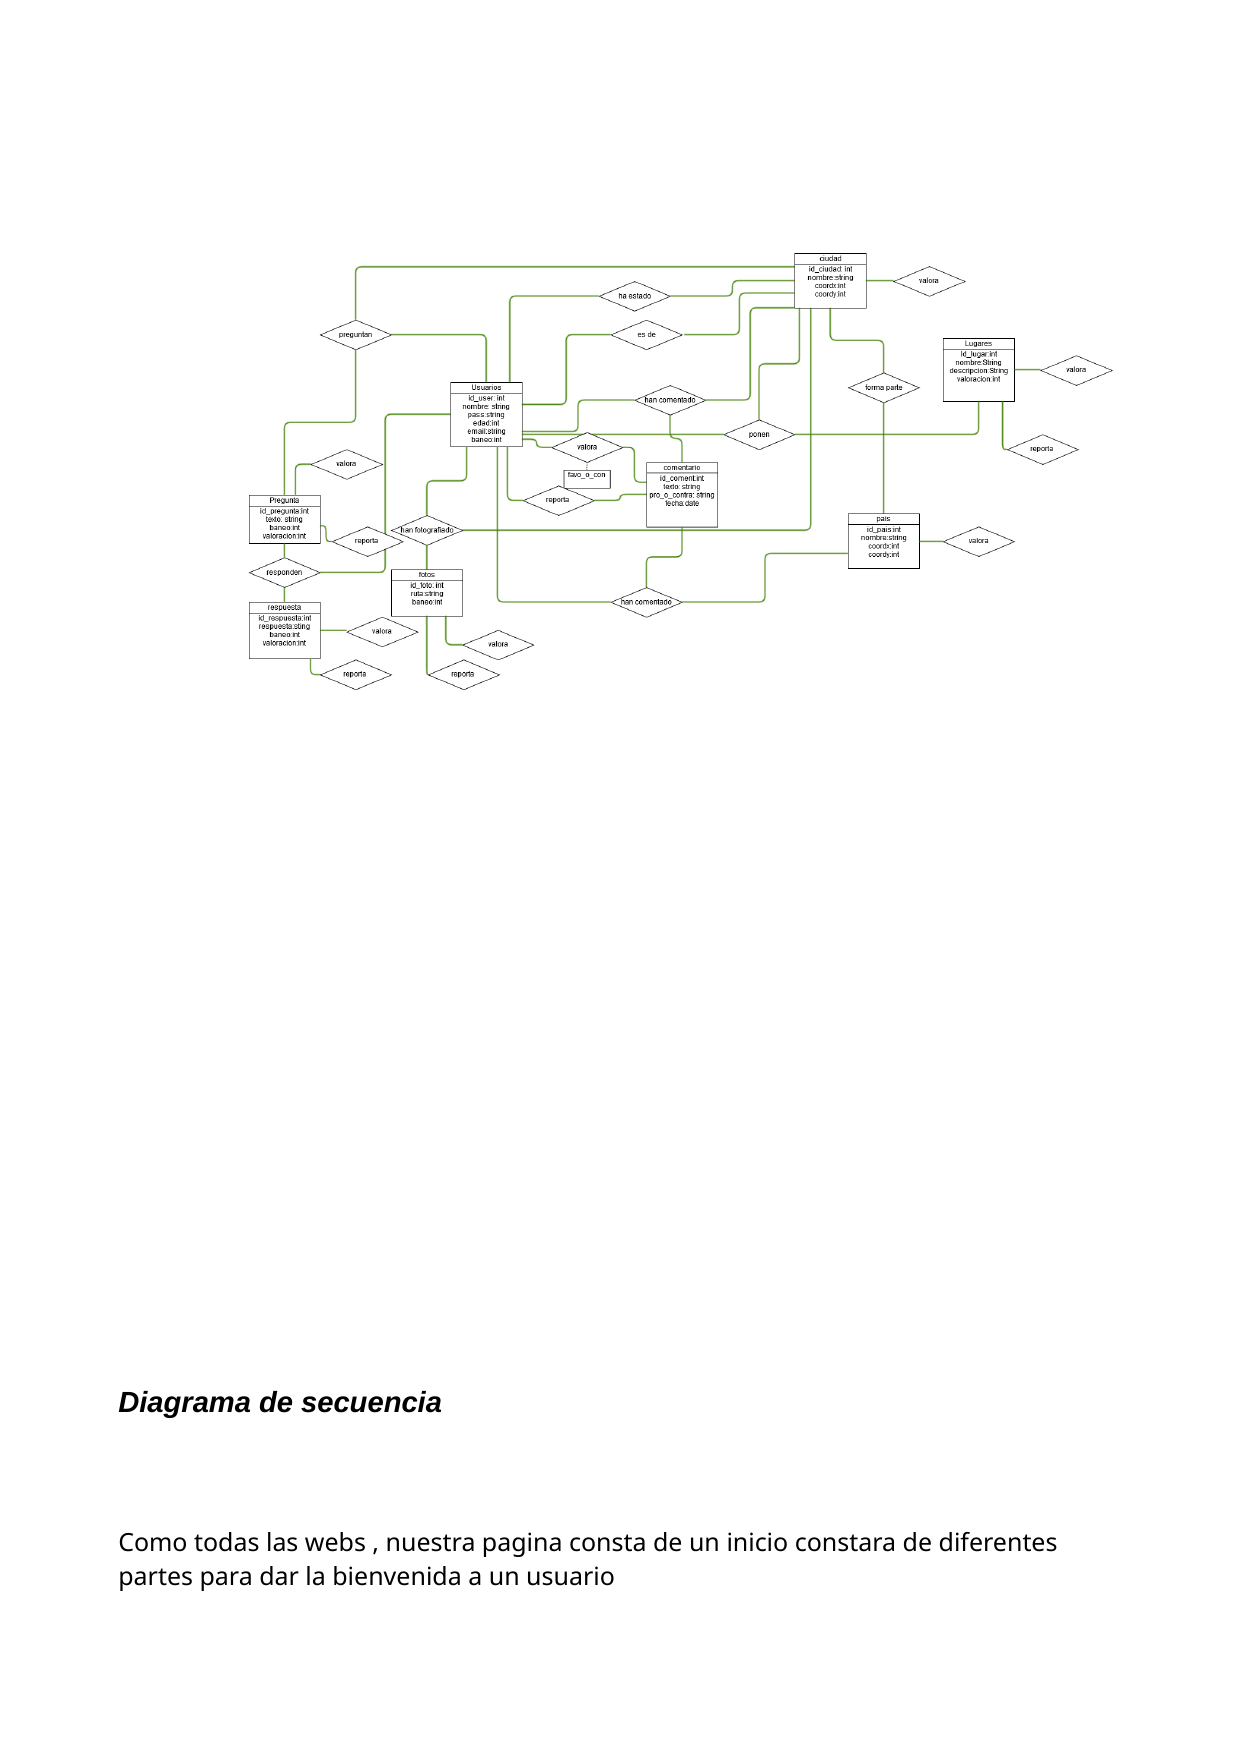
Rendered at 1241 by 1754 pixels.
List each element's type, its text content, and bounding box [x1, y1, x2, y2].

text Como todas las webs , nuestra pagina consta de un inicio constara de diferentes partes para dar la bienvenida a un usuario [118, 1525, 1122, 1593]
picture [118, 241, 1123, 701]
subtitle Diagrama de secuencia [118, 1386, 1122, 1419]
